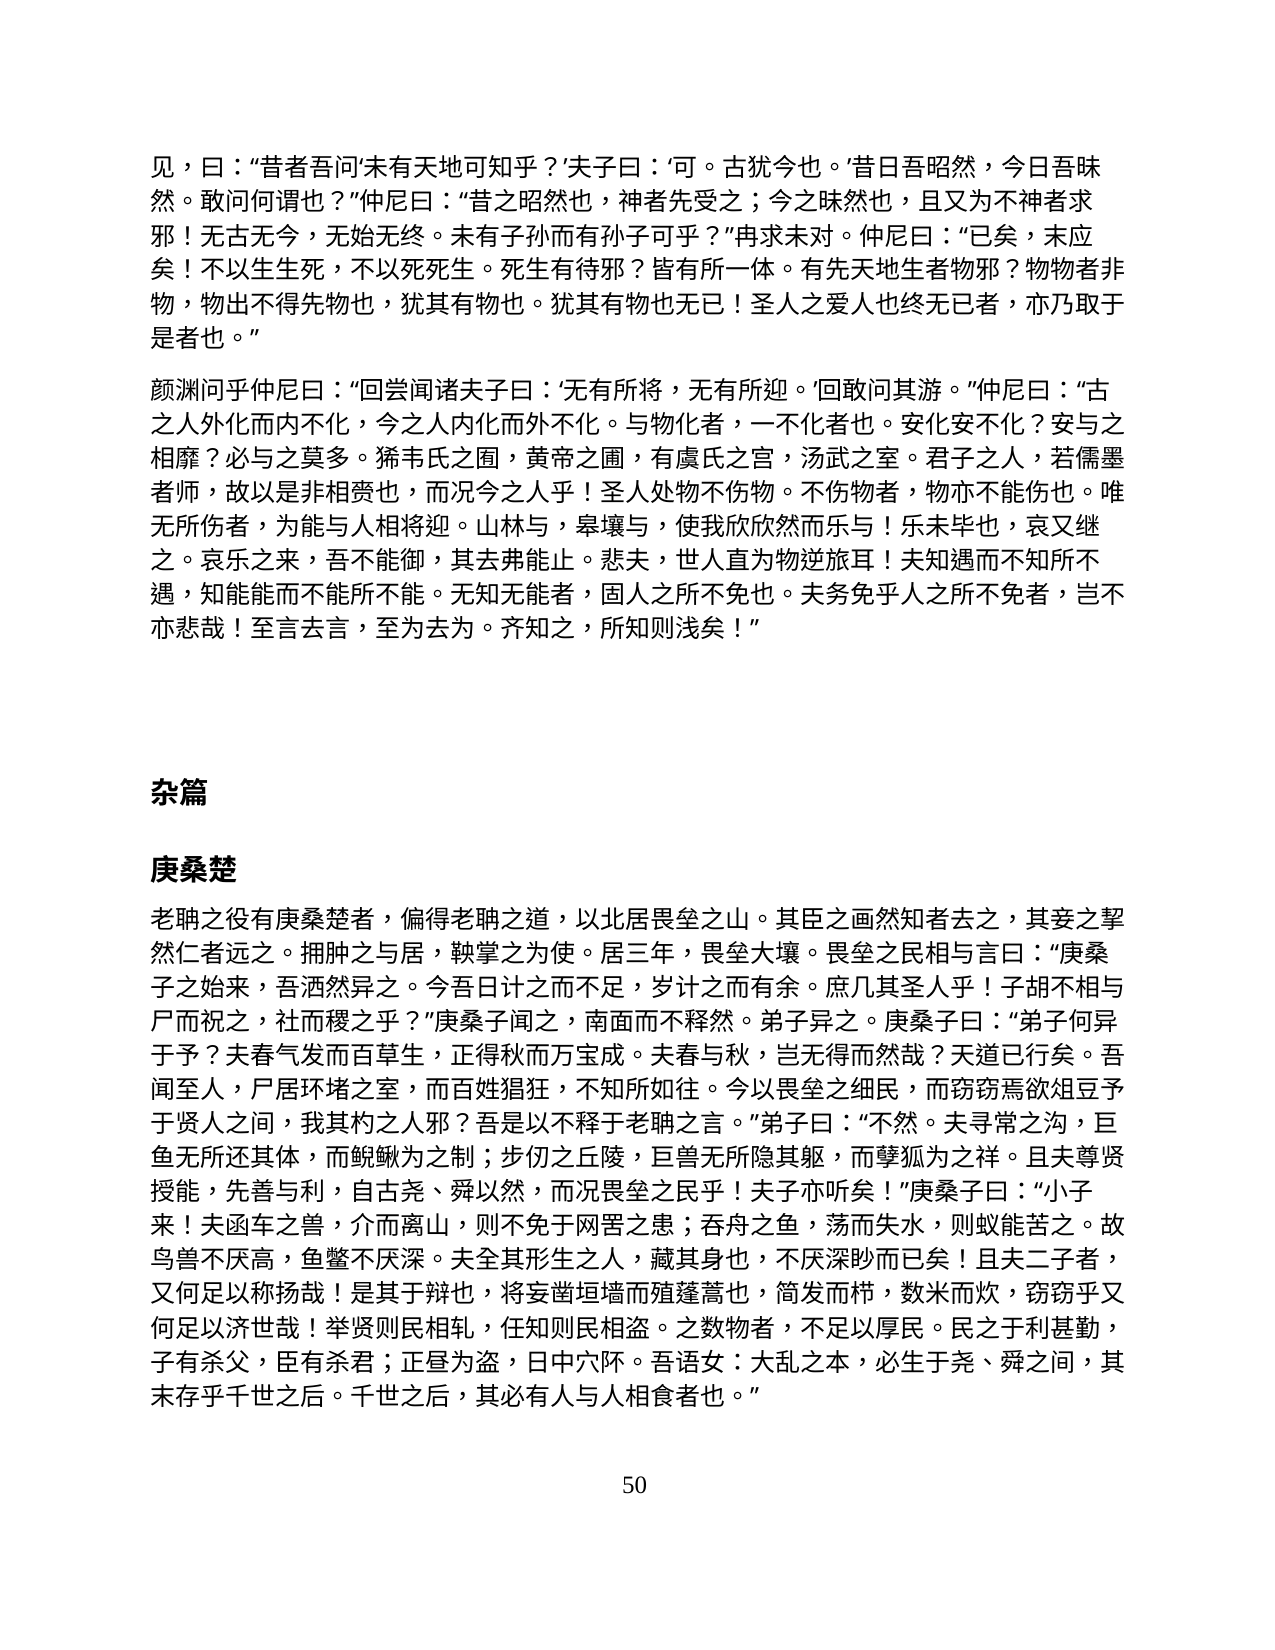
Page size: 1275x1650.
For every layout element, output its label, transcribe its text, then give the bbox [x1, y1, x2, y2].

text 见，曰：“昔者吾问‘未有天地可知乎？’夫子曰：‘可。古犹今也。’昔日吾昭然，今日吾昧然。敢问何谓也？”仲尼曰：“昔之昭然也，神者先受之；今之昧然也，且又为不神者求邪！无古无今，无始无终。未有子孙而有孙子可乎？”冉求未对。仲尼曰：“已矣，末应矣！不以生生死，不以死死生。死生有待邪？皆有所一体。有先天地生者物邪？物物者非物，物出不得先物也，犹其有物也。犹其有物也无已！圣人之爱人也终无已者，亦乃取于是者也。” [150, 150, 1125, 354]
subtitle 庚桑楚 [150, 849, 1125, 889]
text 老聃之役有庚桑楚者，偏得老聃之道，以北居畏垒之山。其臣之画然知者去之，其妾之挈然仁者远之。拥肿之与居，鞅掌之为使。居三年，畏垒大壤。畏垒之民相与言曰：“庚桑子之始来，吾洒然异之。今吾日计之而不足，岁计之而有余。庶几其圣人乎！子胡不相与尸而祝之，社而稷之乎？”庚桑子闻之，南面而不释然。弟子异之。庚桑子曰：“弟子何异于予？夫春气发而百草生，正得秋而万宝成。夫春与秋，岂无得而然哉？天道已行矣。吾闻至人，尸居环堵之室，而百姓猖狂，不知所如往。今以畏垒之细民，而窃窃焉欲俎豆予于贤人之间，我其杓之人邪？吾是以不释于老聃之言。”弟子曰：“不然。夫寻常之沟，巨鱼无所还其体，而鲵鳅为之制；步仞之丘陵，巨兽无所隐其躯，而孽狐为之祥。且夫尊贤授能，先善与利，自古尧、舜以然，而况畏垒之民乎！夫子亦听矣！”庚桑子曰：“小子来！夫函车之兽，介而离山，则不免于网罟之患；吞舟之鱼，荡而失水，则蚁能苦之。故鸟兽不厌高，鱼鳖不厌深。夫全其形生之人，藏其身也，不厌深眇而已矣！且夫二子者，又何足以称扬哉！是其于辩也，将妄凿垣墙而殖蓬蒿也，简发而栉，数米而炊，窃窃乎又何足以济世哉！举贤则民相轧，任知则民相盗。之数物者，不足以厚民。民之于利甚勤，子有杀父，臣有杀君；正昼为盗，日中穴阫。吾语女：大乱之本，必生于尧、舜之间，其末存乎千世之后。千世之后，其必有人与人相食者也。” [150, 901, 1125, 1412]
text 颜渊问乎仲尼曰：“回尝闻诸夫子曰：‘无有所将，无有所迎。’回敢问其游。”仲尼曰：“古之人外化而内不化，今之人内化而外不化。与物化者，一不化者也。安化安不化？安与之相靡？必与之莫多。狶韦氏之囿，黄帝之圃，有虞氏之宫，汤武之室。君子之人，若儒墨者师，故以是非相赍也，而况今之人乎！圣人处物不伤物。不伤物者，物亦不能伤也。唯无所伤者，为能与人相将迎。山林与，皋壤与，使我欣欣然而乐与！乐未毕也，哀又继之。哀乐之来，吾不能御，其去弗能止。悲夫，世人直为物逆旅耳！夫知遇而不知所不遇，知能能而不能所不能。无知无能者，固人之所不免也。夫务免乎人之所不免者，岂不亦悲哉！至言去言，至为去为。齐知之，所知则浅矣！” [150, 372, 1125, 645]
subtitle 杂篇 [150, 772, 1125, 812]
